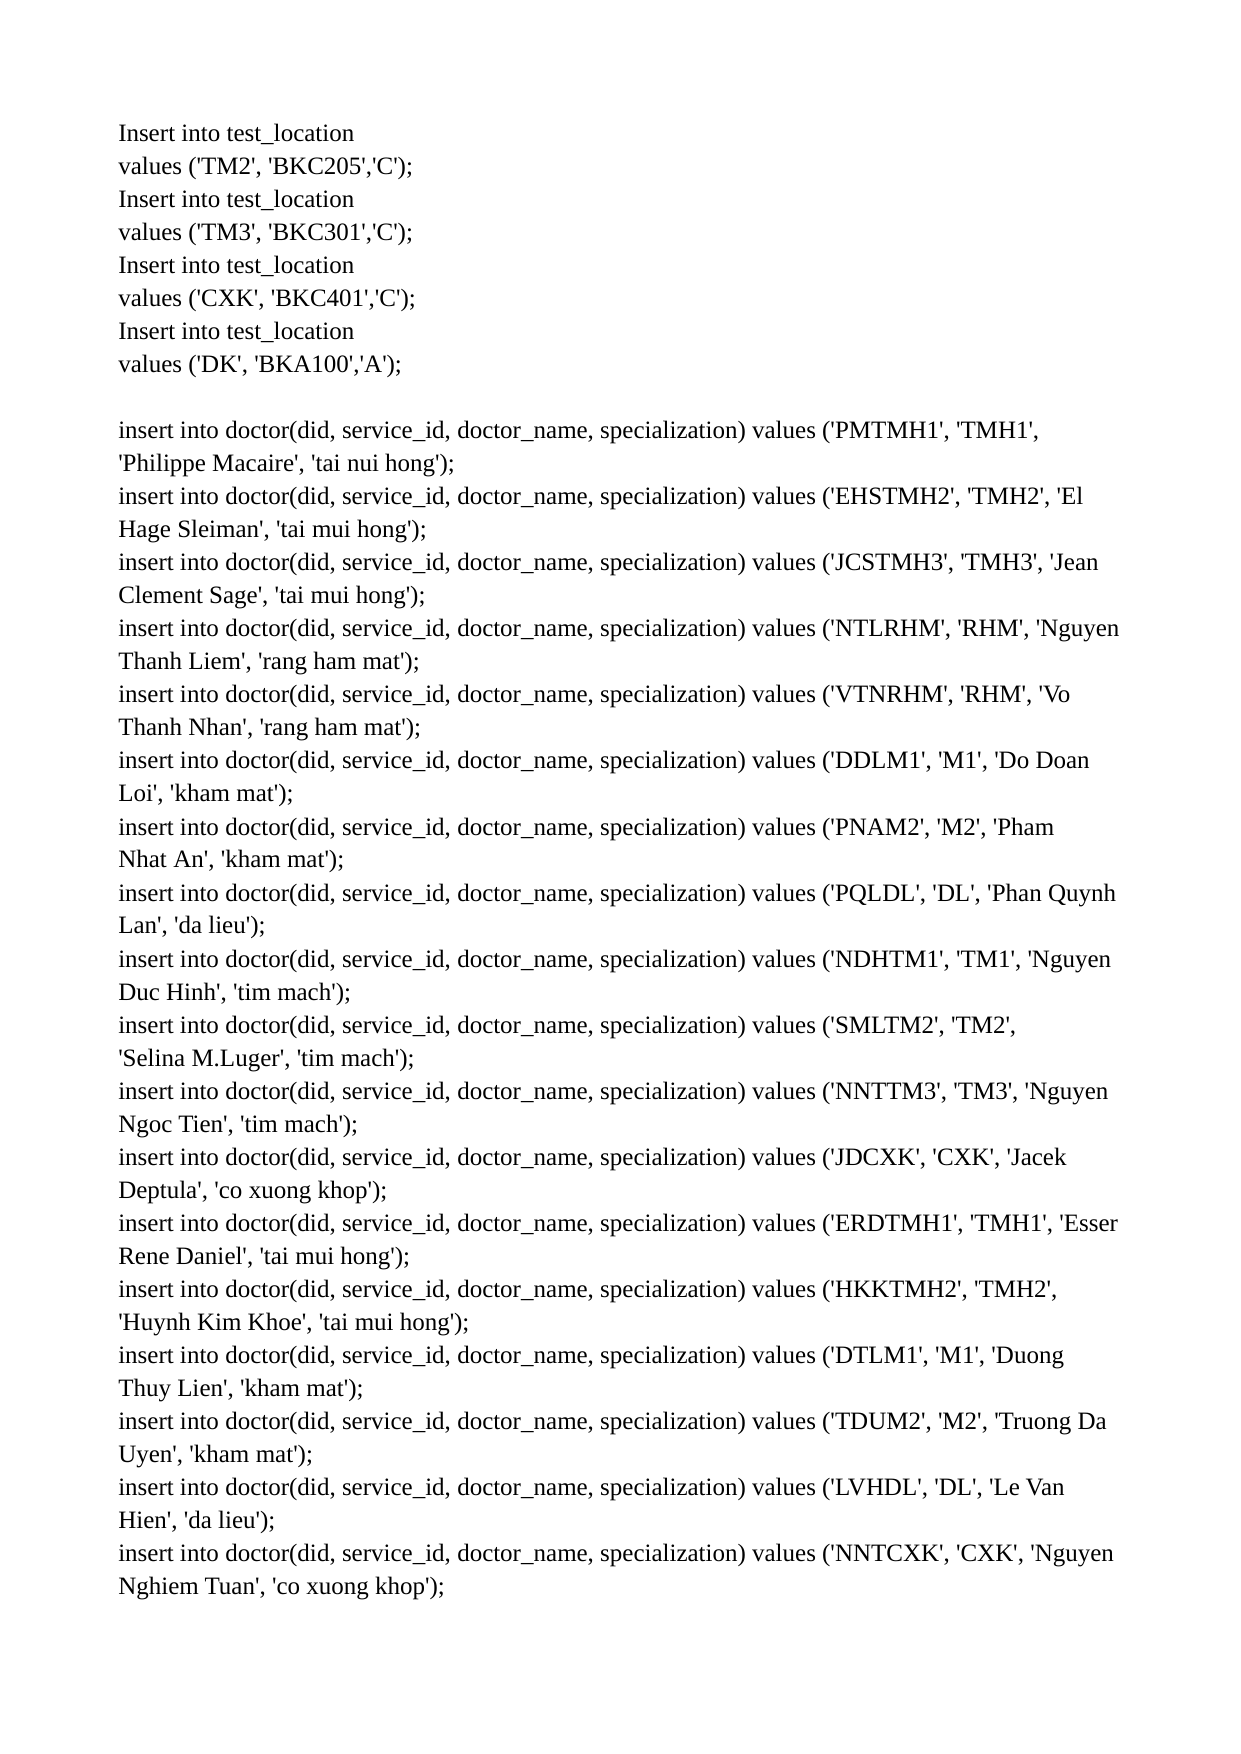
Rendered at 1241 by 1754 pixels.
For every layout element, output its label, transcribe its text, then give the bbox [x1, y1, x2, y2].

text values ('TM3', 'BKC301','C'); [118, 217, 1122, 246]
text Insert into test_location [118, 316, 1122, 345]
text insert into doctor(did, service_id, doctor_name, specialization) values ('PQLDL', 'DL', 'Phan Quynh Lan', 'da lieu'); [118, 878, 1122, 939]
text insert into doctor(did, service_id, doctor_name, specialization) values ('DTLM1', 'M1', 'Duong Thuy Lien', 'kham mat'); [118, 1340, 1122, 1402]
text insert into doctor(did, service_id, doctor_name, specialization) values ('ERDTMH1', 'TMH1', 'Esser Rene Daniel', 'tai mui hong'); [118, 1208, 1122, 1269]
text insert into doctor(did, service_id, doctor_name, specialization) values ('NDHTM1', 'TM1', 'Nguyen Duc Hinh', 'tim mach'); [118, 944, 1122, 1005]
text insert into doctor(did, service_id, doctor_name, specialization) values ('DDLM1', 'M1', 'Do Doan Loi', 'kham mat'); [118, 746, 1122, 807]
text insert into doctor(did, service_id, doctor_name, specialization) values ('TDUM2', 'M2', 'Truong Da Uyen', 'kham mat'); [118, 1406, 1122, 1468]
text insert into doctor(did, service_id, doctor_name, specialization) values ('JCSTMH3', 'TMH3', 'Jean Clement Sage', 'tai mui hong'); [118, 547, 1122, 609]
text insert into doctor(did, service_id, doctor_name, specialization) values ('NNTCXK', 'CXK', 'Nguyen Nghiem Tuan', 'co xuong khop'); [118, 1538, 1122, 1600]
text insert into doctor(did, service_id, doctor_name, specialization) values ('NNTTM3', 'TM3', 'Nguyen Ngoc Tien', 'tim mach'); [118, 1076, 1122, 1137]
text insert into doctor(did, service_id, doctor_name, specialization) values ('NTLRHM', 'RHM', 'Nguyen Thanh Liem', 'rang ham mat'); [118, 613, 1122, 675]
text insert into doctor(did, service_id, doctor_name, specialization) values ('HKKTMH2', 'TMH2', 'Huynh Kim Khoe', 'tai mui hong'); [118, 1274, 1122, 1336]
text values ('TM2', 'BKC205','C'); [118, 151, 1122, 180]
text Insert into test_location [118, 118, 1122, 147]
text values ('CXK', 'BKC401','C'); [118, 283, 1122, 312]
text Insert into test_location [118, 184, 1122, 213]
text Insert into test_location [118, 250, 1122, 279]
text insert into doctor(did, service_id, doctor_name, specialization) values ('VTNRHM', 'RHM', 'Vo Thanh Nhan', 'rang ham mat'); [118, 679, 1122, 741]
text insert into doctor(did, service_id, doctor_name, specialization) values ('JDCXK', 'CXK', 'Jacek Deptula', 'co xuong khop'); [118, 1142, 1122, 1203]
text values ('DK', 'BKA100','A'); [118, 349, 1122, 378]
text insert into doctor(did, service_id, doctor_name, specialization) values ('PMTMH1', 'TMH1', 'Philippe Macaire', 'tai nui hong'); [118, 415, 1122, 477]
text insert into doctor(did, service_id, doctor_name, specialization) values ('SMLTM2', 'TM2', 'Selina M.Luger', 'tim mach'); [118, 1010, 1122, 1071]
text insert into doctor(did, service_id, doctor_name, specialization) values ('PNAM2', 'M2', 'Pham Nhat An', 'kham mat'); [118, 812, 1122, 873]
text insert into doctor(did, service_id, doctor_name, specialization) values ('LVHDL', 'DL', 'Le Van Hien', 'da lieu'); [118, 1472, 1122, 1534]
text insert into doctor(did, service_id, doctor_name, specialization) values ('EHSTMH2', 'TMH2', 'El Hage Sleiman', 'tai mui hong'); [118, 481, 1122, 543]
